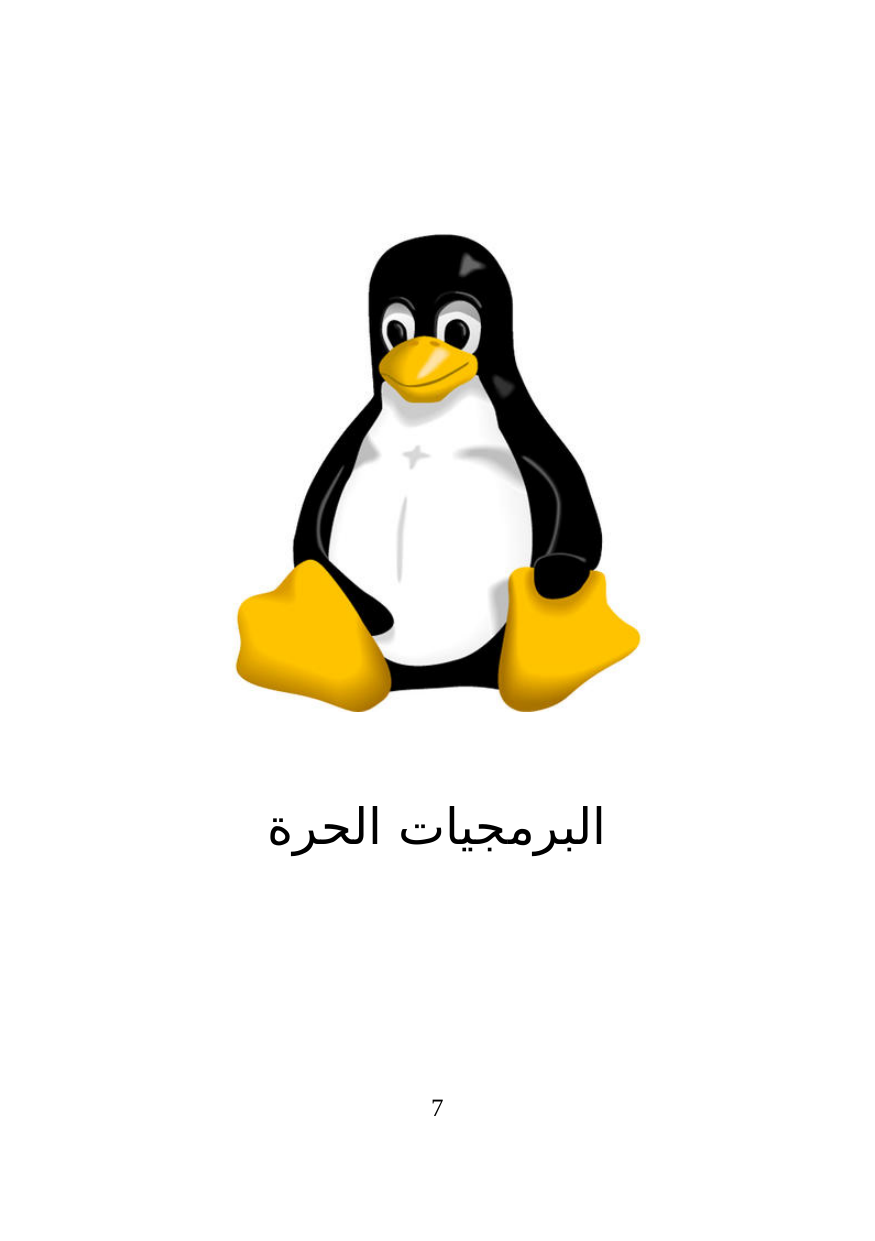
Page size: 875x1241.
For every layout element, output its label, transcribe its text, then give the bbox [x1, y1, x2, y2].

picture [118, 233, 756, 712]
text البرمجيات الحرة [118, 798, 756, 856]
